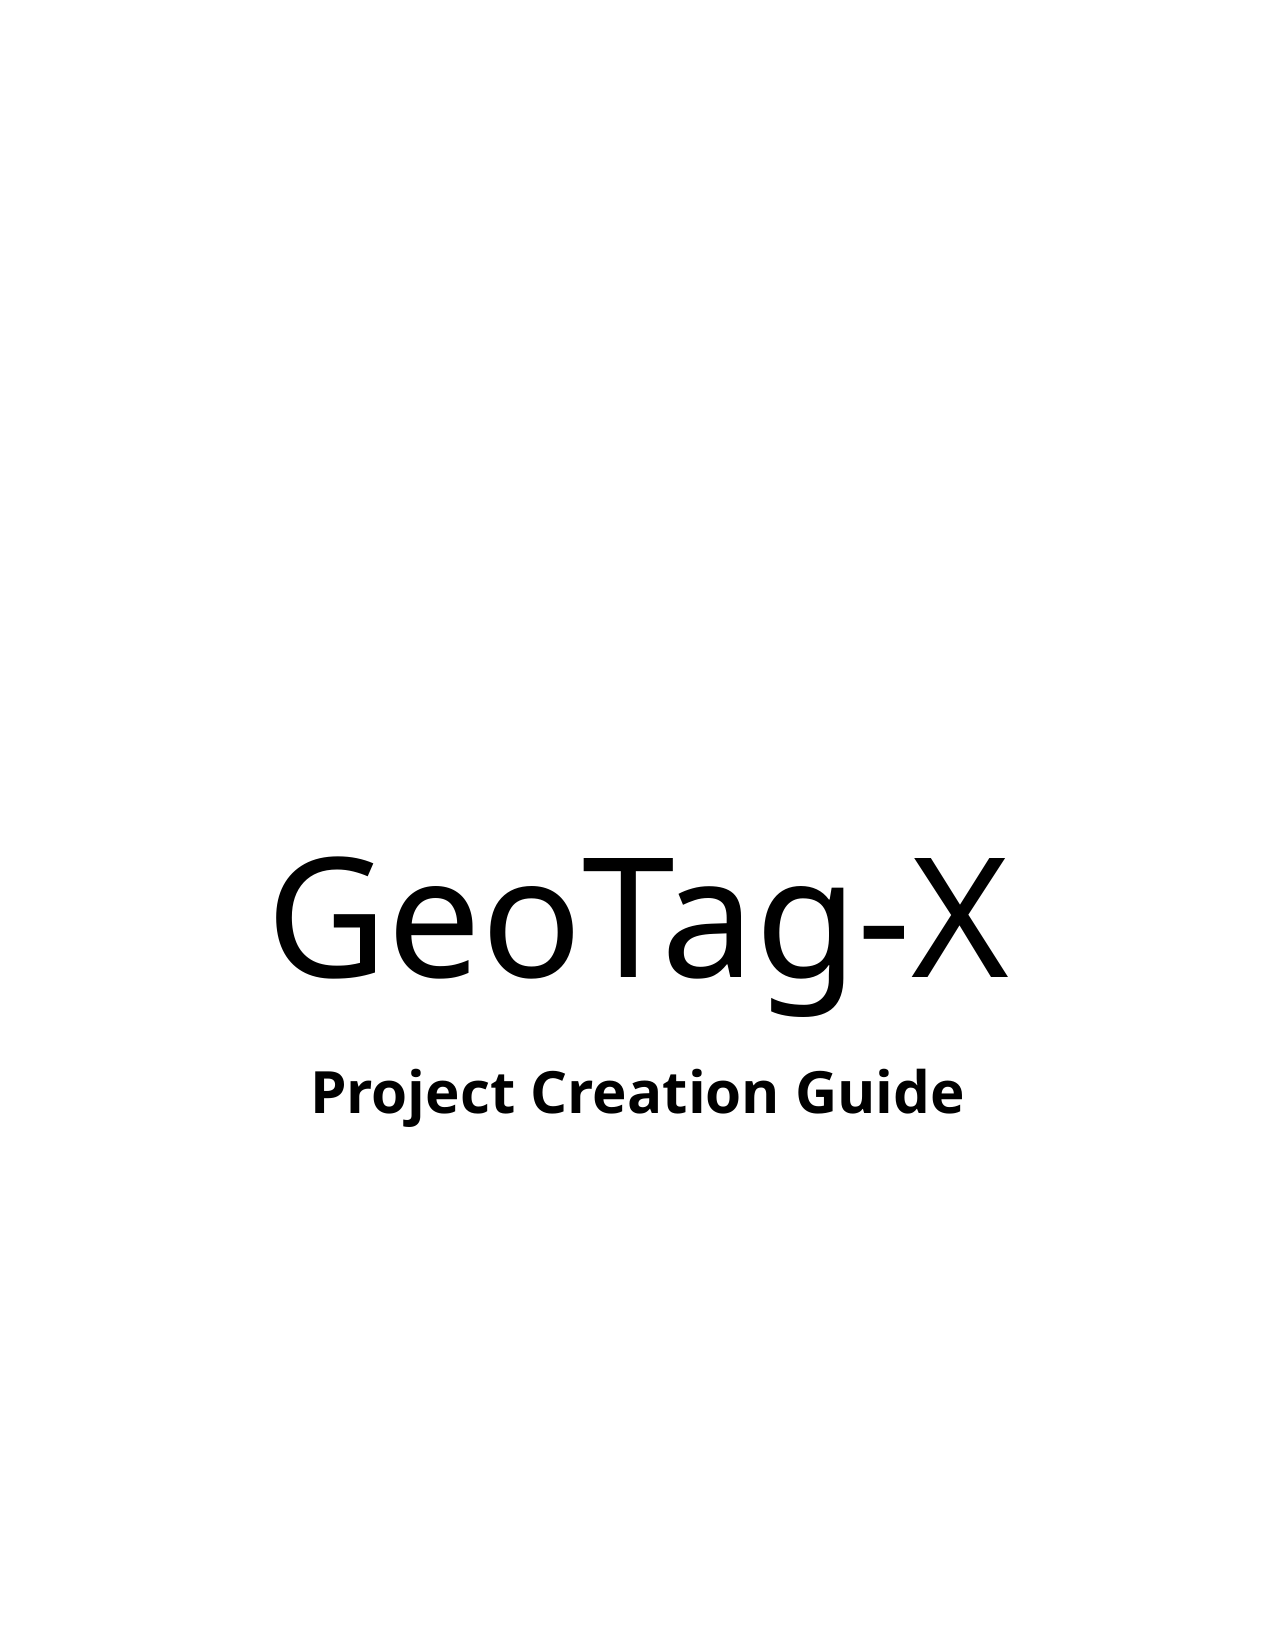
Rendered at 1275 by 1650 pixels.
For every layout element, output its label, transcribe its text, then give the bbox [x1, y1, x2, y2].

text GeoTag-X [118, 799, 1157, 1026]
title Project Creation Guide [118, 1051, 1157, 1131]
